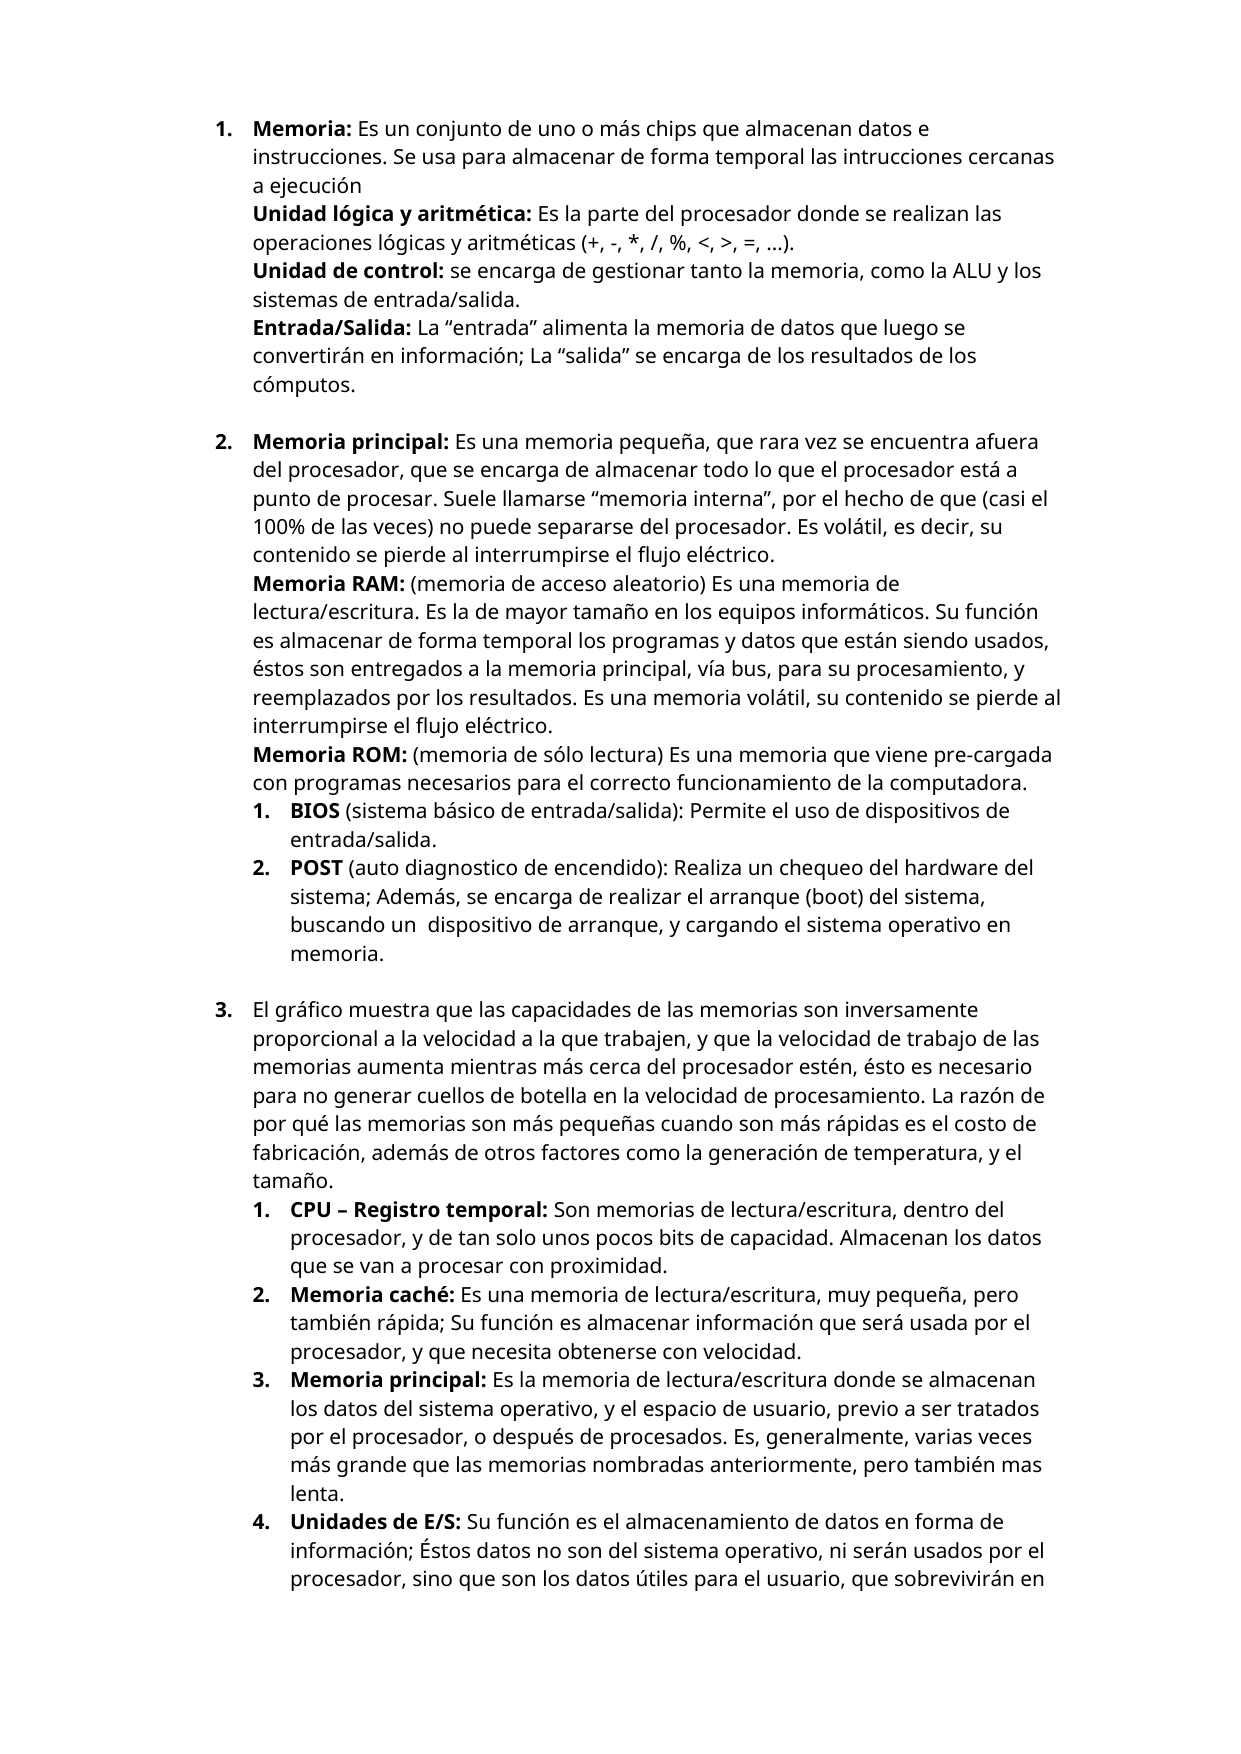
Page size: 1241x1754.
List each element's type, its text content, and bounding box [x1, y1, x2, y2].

list El gráfico muestra que las capacidades de las memorias son inversamente proporcional a la velocidad a la que trabajen, y que la velocidad de trabajo de las memorias aumenta mientras más cerca del procesador estén, ésto es necesario para no generar cuellos de botella en la velocidad de procesamiento. La razón de por qué las memorias son más pequeñas cuando son más rápidas es el costo de fabricación, además de otros factores como la generación de temperatura, y el tamaño. [215, 996, 1063, 1195]
list Memoria principal: Es una memoria pequeña, que rara vez se encuentra afuera del procesador, que se encarga de almacenar todo lo que el procesador está a punto de procesar. Suele llamarse “memoria interna”, por el hecho de que (casi el 100% de las veces) no puede separarse del procesador. Es volátil, es decir, su contenido se pierde al interrumpirse el flujo eléctrico. Memoria RAM: (memoria de acceso aleatorio) Es una memoria de lectura/escritura. Es la de mayor tamaño en los equipos informáticos. Su función es almacenar de forma temporal los programas y datos que están siendo usados, éstos son entregados a la memoria principal, vía bus, para su procesamiento, y reemplazados por los resultados. Es una memoria volátil, su contenido se pierde al interrumpirse el flujo eléctrico. Memoria ROM: (memoria de sólo lectura) Es una memoria que viene pre-cargada con programas necesarios para el correcto funcionamiento de la computadora. [215, 427, 1063, 797]
list POST (auto diagnostico de encendido): Realiza un chequeo del hardware del sistema; Además, se encarga de realizar el arranque (boot) del sistema, buscando un dispositivo de arranque, y cargando el sistema operativo en memoria. [252, 853, 1063, 996]
list CPU – Registro temporal: Son memorias de lectura/escritura, dentro del procesador, y de tan solo unos pocos bits de capacidad. Almacenan los datos que se van a procesar con proximidad. [252, 1195, 1063, 1280]
list Unidades de E/S: Su función es el almacenamiento de datos en forma de información; Éstos datos no son del sistema operativo, ni serán usados por el procesador, sino que son los datos útiles para el usuario, que sobrevivirán en [252, 1507, 1063, 1593]
list Memoria caché: Es una memoria de lectura/escritura, muy pequeña, pero también rápida; Su función es almacenar información que será usada por el procesador, y que necesita obtenerse con velocidad. [252, 1280, 1063, 1365]
list Memoria: Es un conjunto de uno o más chips que almacenan datos e instrucciones. Se usa para almacenar de forma temporal las intrucciones cercanas a ejecución Unidad lógica y aritmética: Es la parte del procesador donde se realizan las operaciones lógicas y aritméticas (+, -, *, /, %, <, >, =, …). Unidad de control: se encarga de gestionar tanto la memoria, como la ALU y los sistemas de entrada/salida. Entrada/Salida: La “entrada” alimenta la memoria de datos que luego se convertirán en información; La “salida” se encarga de los resultados de los cómputos. [215, 114, 1063, 427]
list Memoria principal: Es la memoria de lectura/escritura donde se almacenan los datos del sistema operativo, y el espacio de usuario, previo a ser tratados por el procesador, o después de procesados. Es, generalmente, varias veces más grande que las memorias nombradas anteriormente, pero también mas lenta. [252, 1365, 1063, 1507]
list BIOS (sistema básico de entrada/salida): Permite el uso de dispositivos de entrada/salida. [252, 797, 1063, 853]
